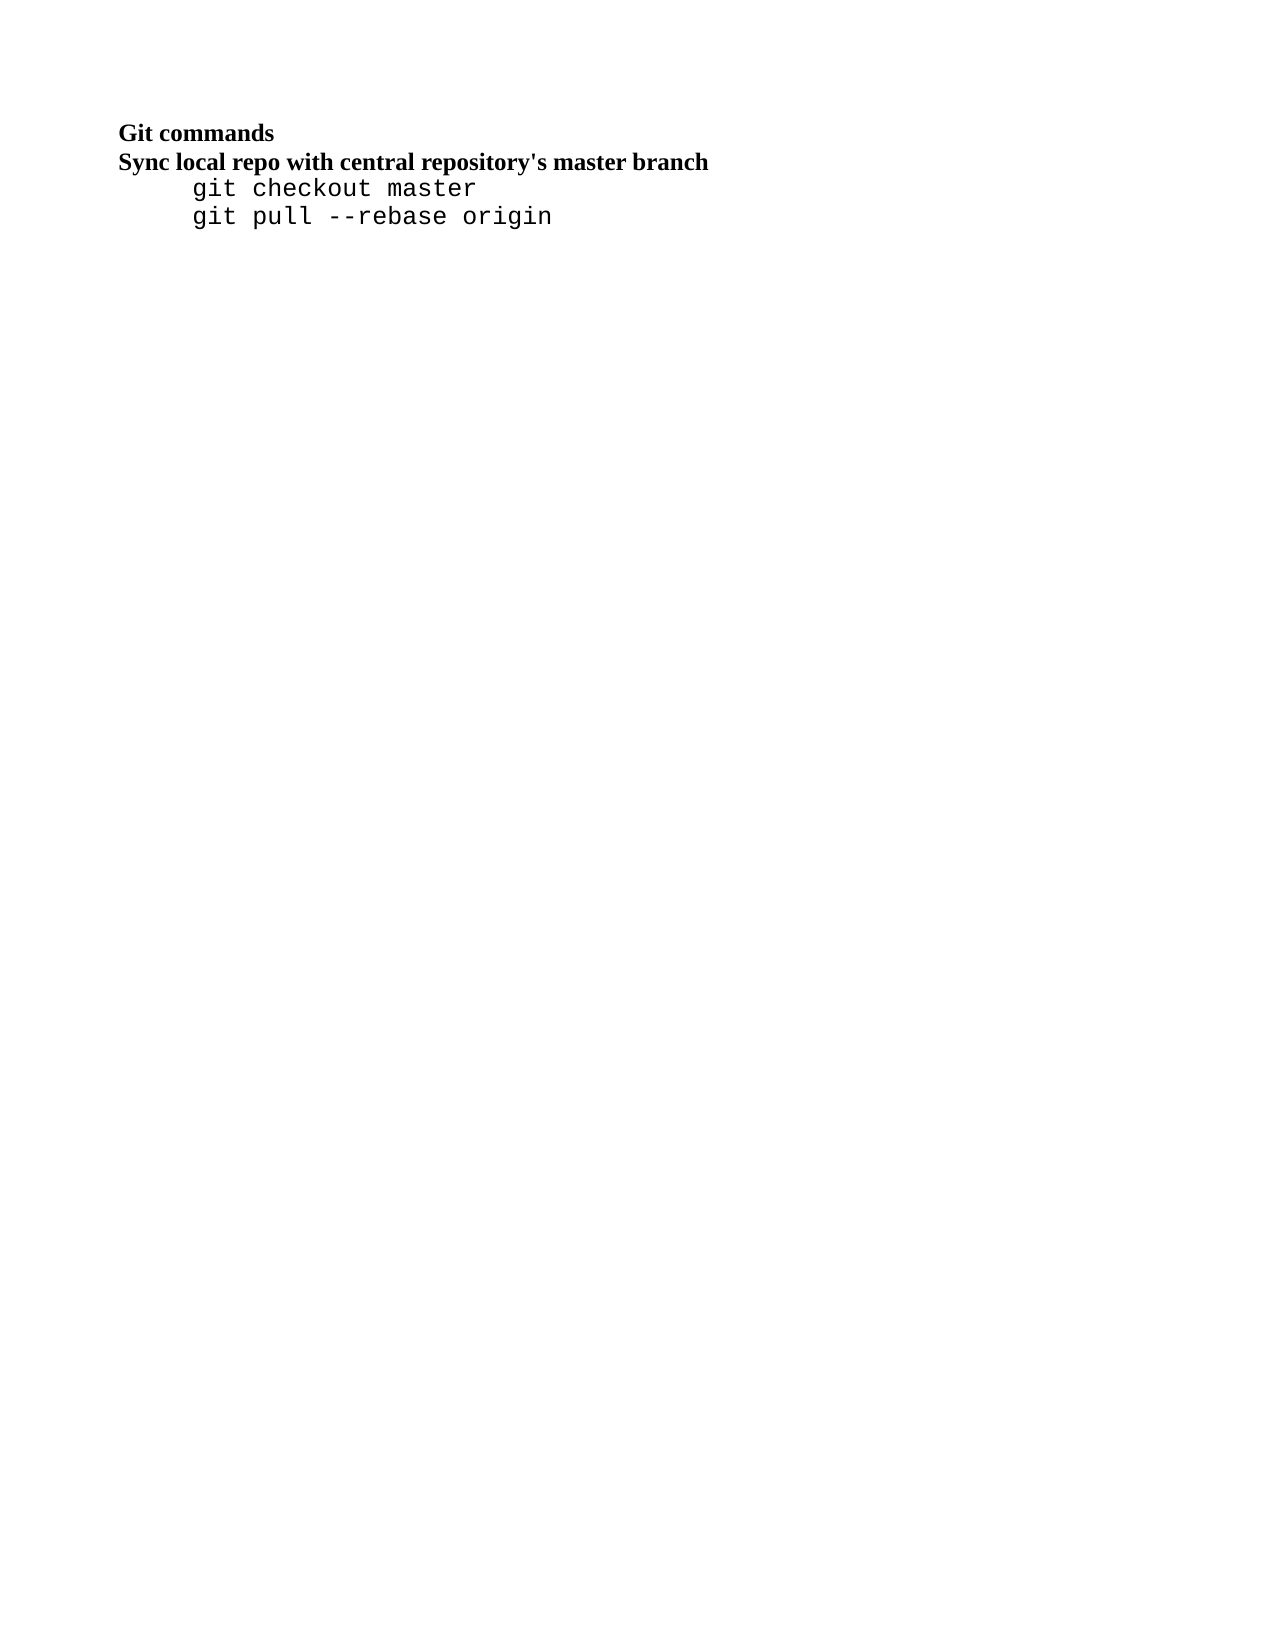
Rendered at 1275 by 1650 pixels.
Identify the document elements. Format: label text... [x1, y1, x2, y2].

text git pull --rebase origin [118, 204, 1157, 232]
text Sync local repo with central repository's master branch [118, 147, 1157, 176]
text Git commands [118, 118, 1157, 147]
text git checkout master [118, 176, 1157, 204]
